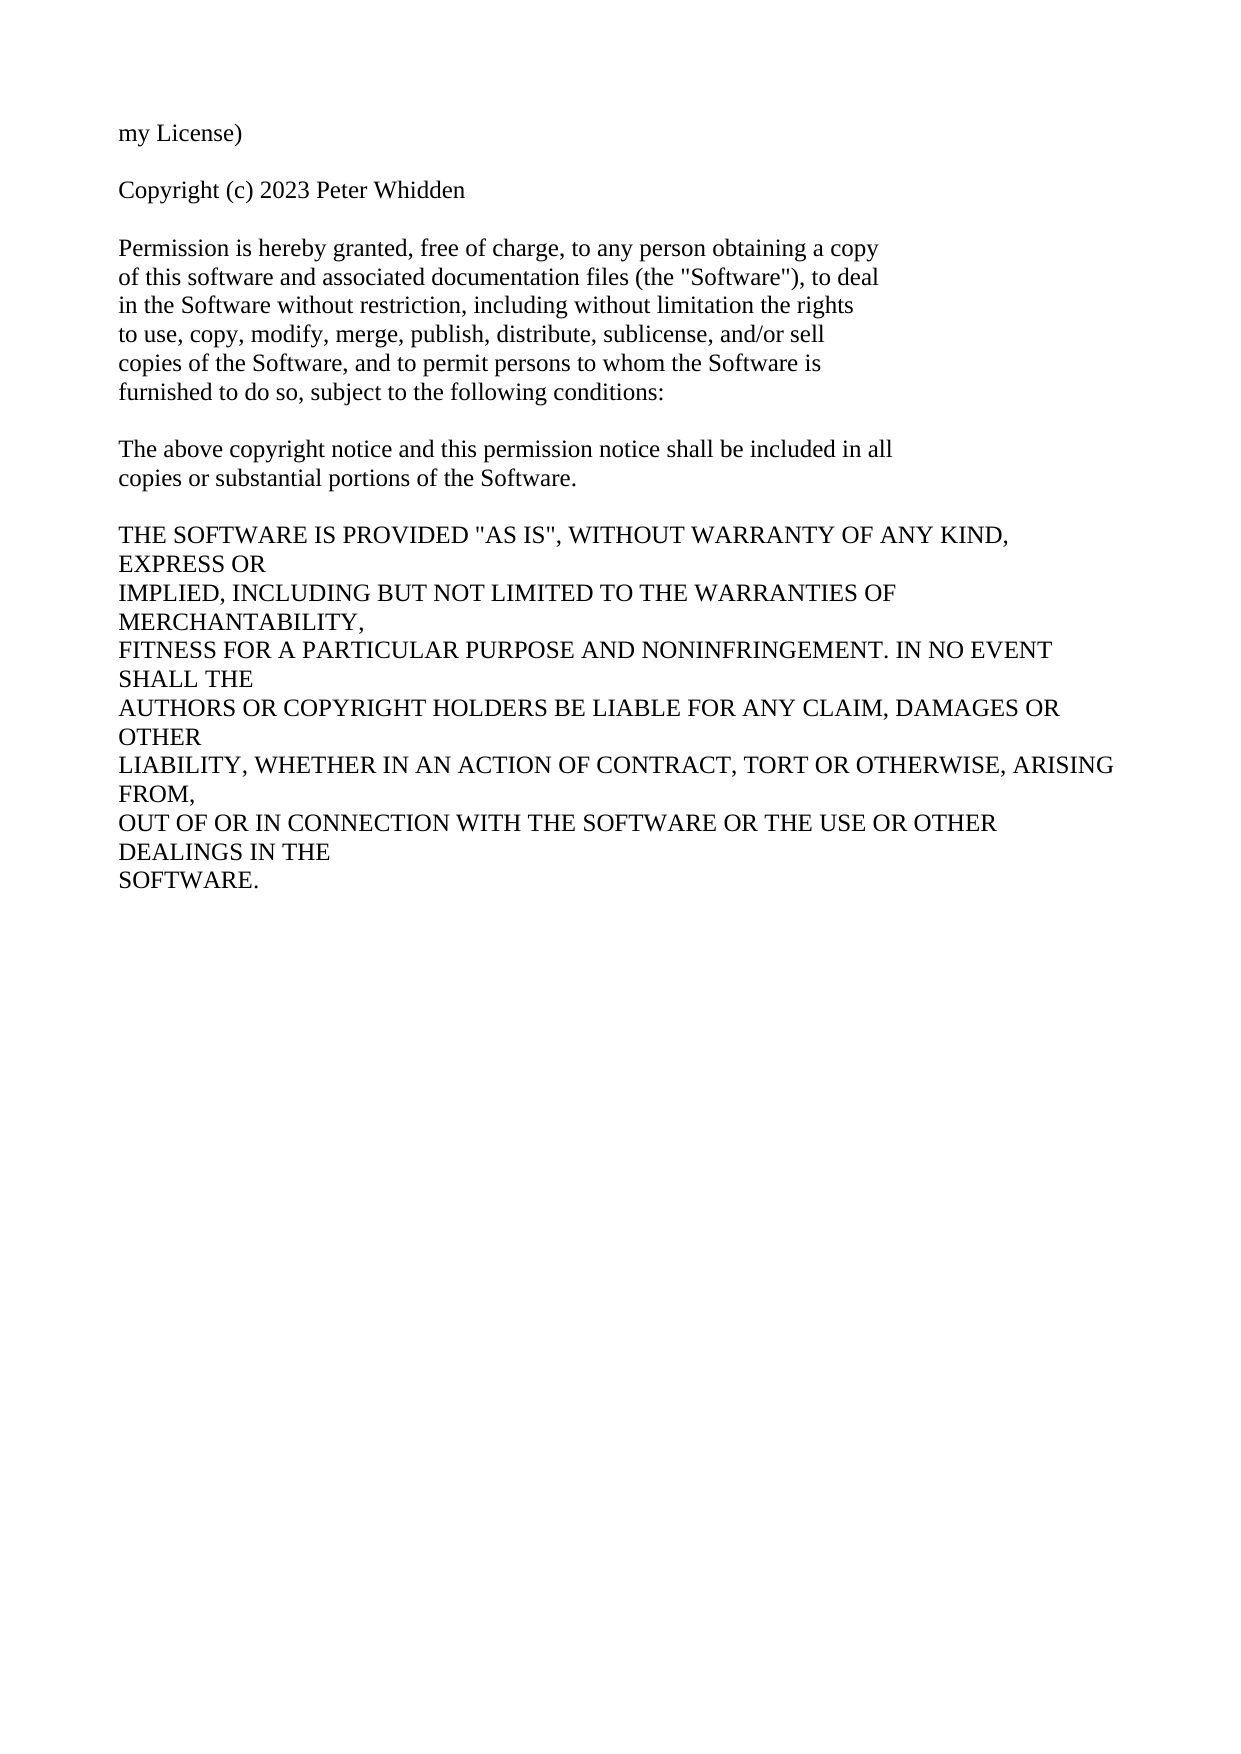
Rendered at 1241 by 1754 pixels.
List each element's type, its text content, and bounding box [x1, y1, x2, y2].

text copies of the Software, and to permit persons to whom the Software is [118, 348, 1122, 377]
text Copyright (c) 2023 Peter Whidden [118, 176, 1122, 204]
text my License) [118, 118, 1122, 147]
text LIABILITY, WHETHER IN AN ACTION OF CONTRACT, TORT OR OTHERWISE, ARISING FROM, [118, 751, 1122, 808]
text to use, copy, modify, merge, publish, distribute, sublicense, and/or sell [118, 319, 1122, 348]
text FITNESS FOR A PARTICULAR PURPOSE AND NONINFRINGEMENT. IN NO EVENT SHALL THE [118, 636, 1122, 693]
text in the Software without restriction, including without limitation the rights [118, 291, 1122, 319]
text of this software and associated documentation files (the "Software"), to deal [118, 262, 1122, 291]
text THE SOFTWARE IS PROVIDED "AS IS", WITHOUT WARRANTY OF ANY KIND, EXPRESS OR [118, 521, 1122, 578]
text AUTHORS OR COPYRIGHT HOLDERS BE LIABLE FOR ANY CLAIM, DAMAGES OR OTHER [118, 693, 1122, 751]
text SOFTWARE. [118, 866, 1122, 894]
text furnished to do so, subject to the following conditions: [118, 377, 1122, 406]
text IMPLIED, INCLUDING BUT NOT LIMITED TO THE WARRANTIES OF MERCHANTABILITY, [118, 578, 1122, 636]
text copies or substantial portions of the Software. [118, 463, 1122, 492]
text Permission is hereby granted, free of charge, to any person obtaining a copy [118, 233, 1122, 262]
text The above copyright notice and this permission notice shall be included in all [118, 434, 1122, 463]
text OUT OF OR IN CONNECTION WITH THE SOFTWARE OR THE USE OR OTHER DEALINGS IN THE [118, 808, 1122, 866]
